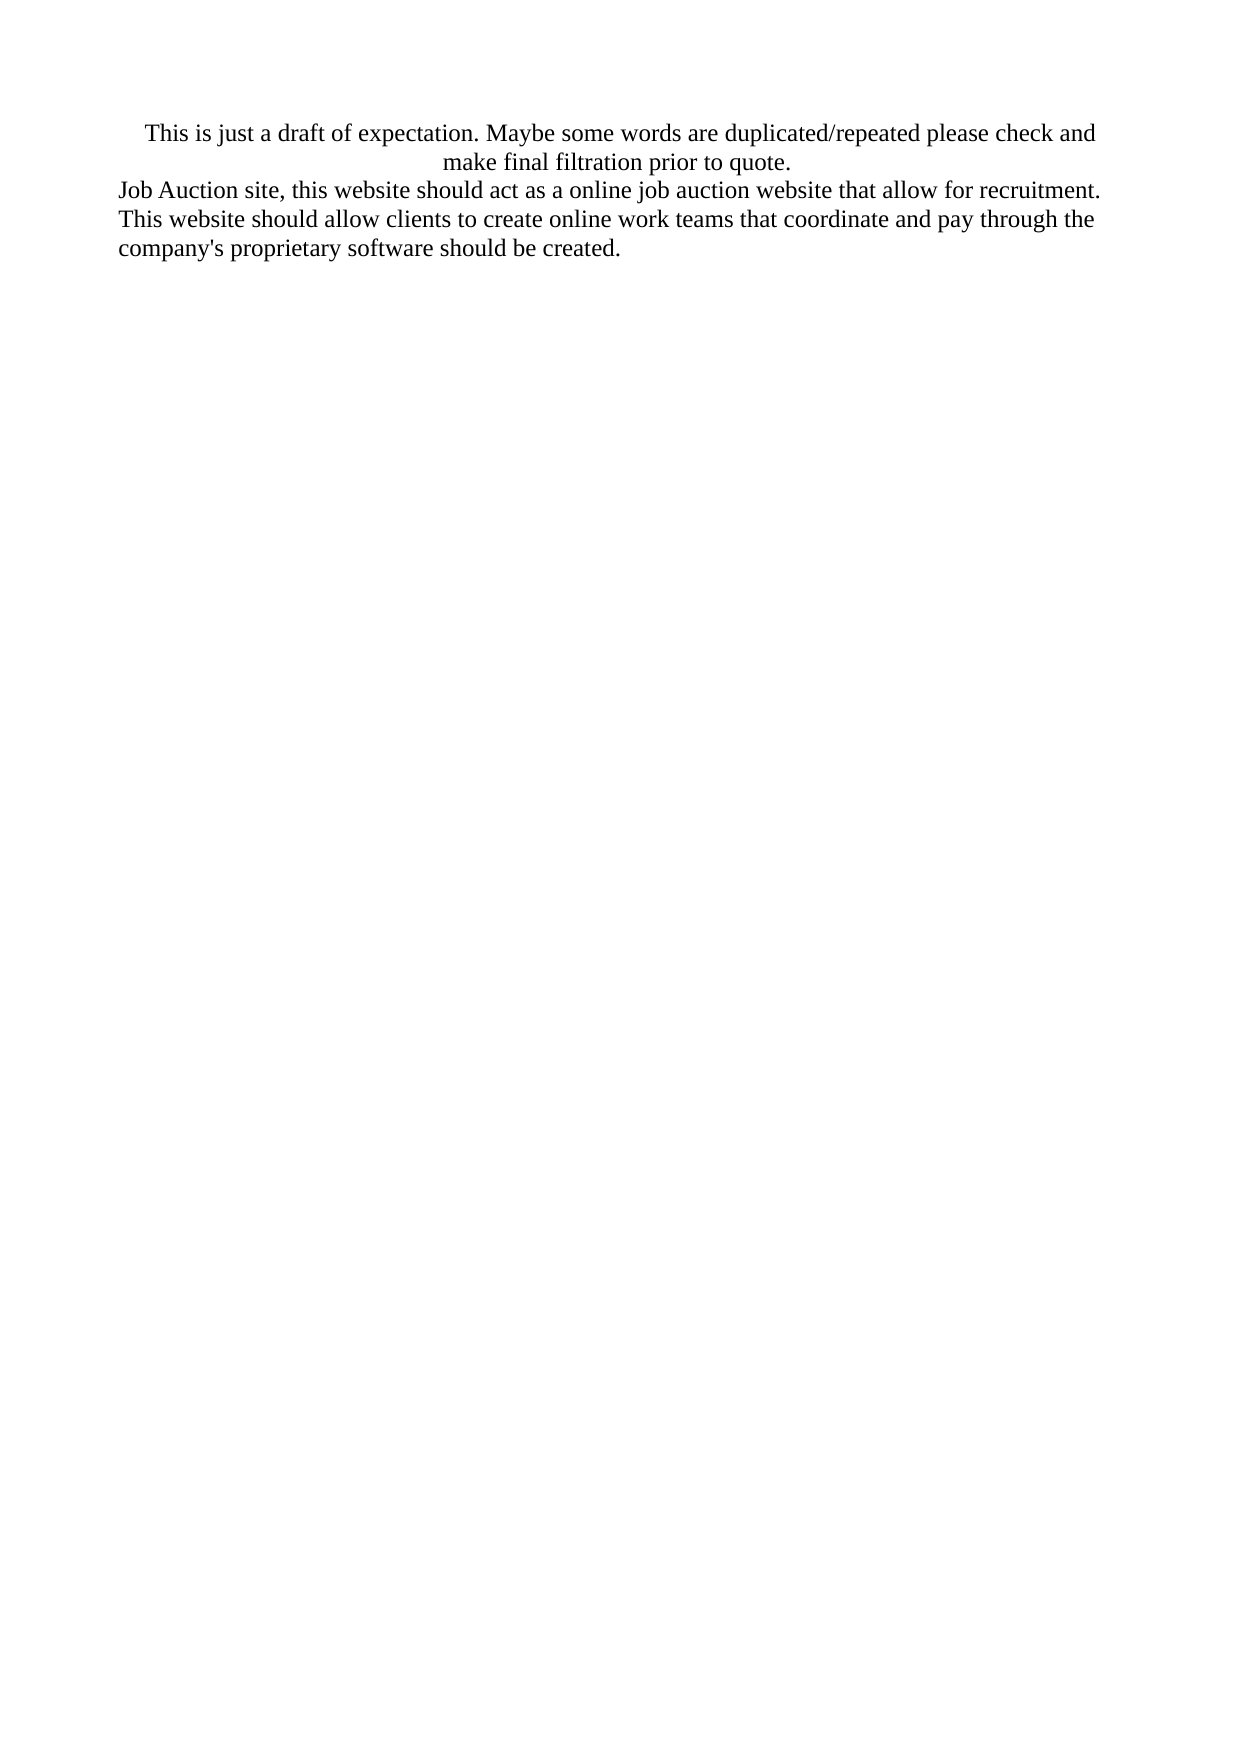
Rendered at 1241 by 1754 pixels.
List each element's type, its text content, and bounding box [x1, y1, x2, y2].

text This is just a draft of expectation. Maybe some words are duplicated/repeated please check and make final filtration prior to quote. [118, 118, 1122, 176]
text Job Auction site, this website should act as a online job auction website that allow for recruitment. This website should allow clients to create online work teams that coordinate and pay through the company's proprietary software should be created. [118, 176, 1122, 262]
